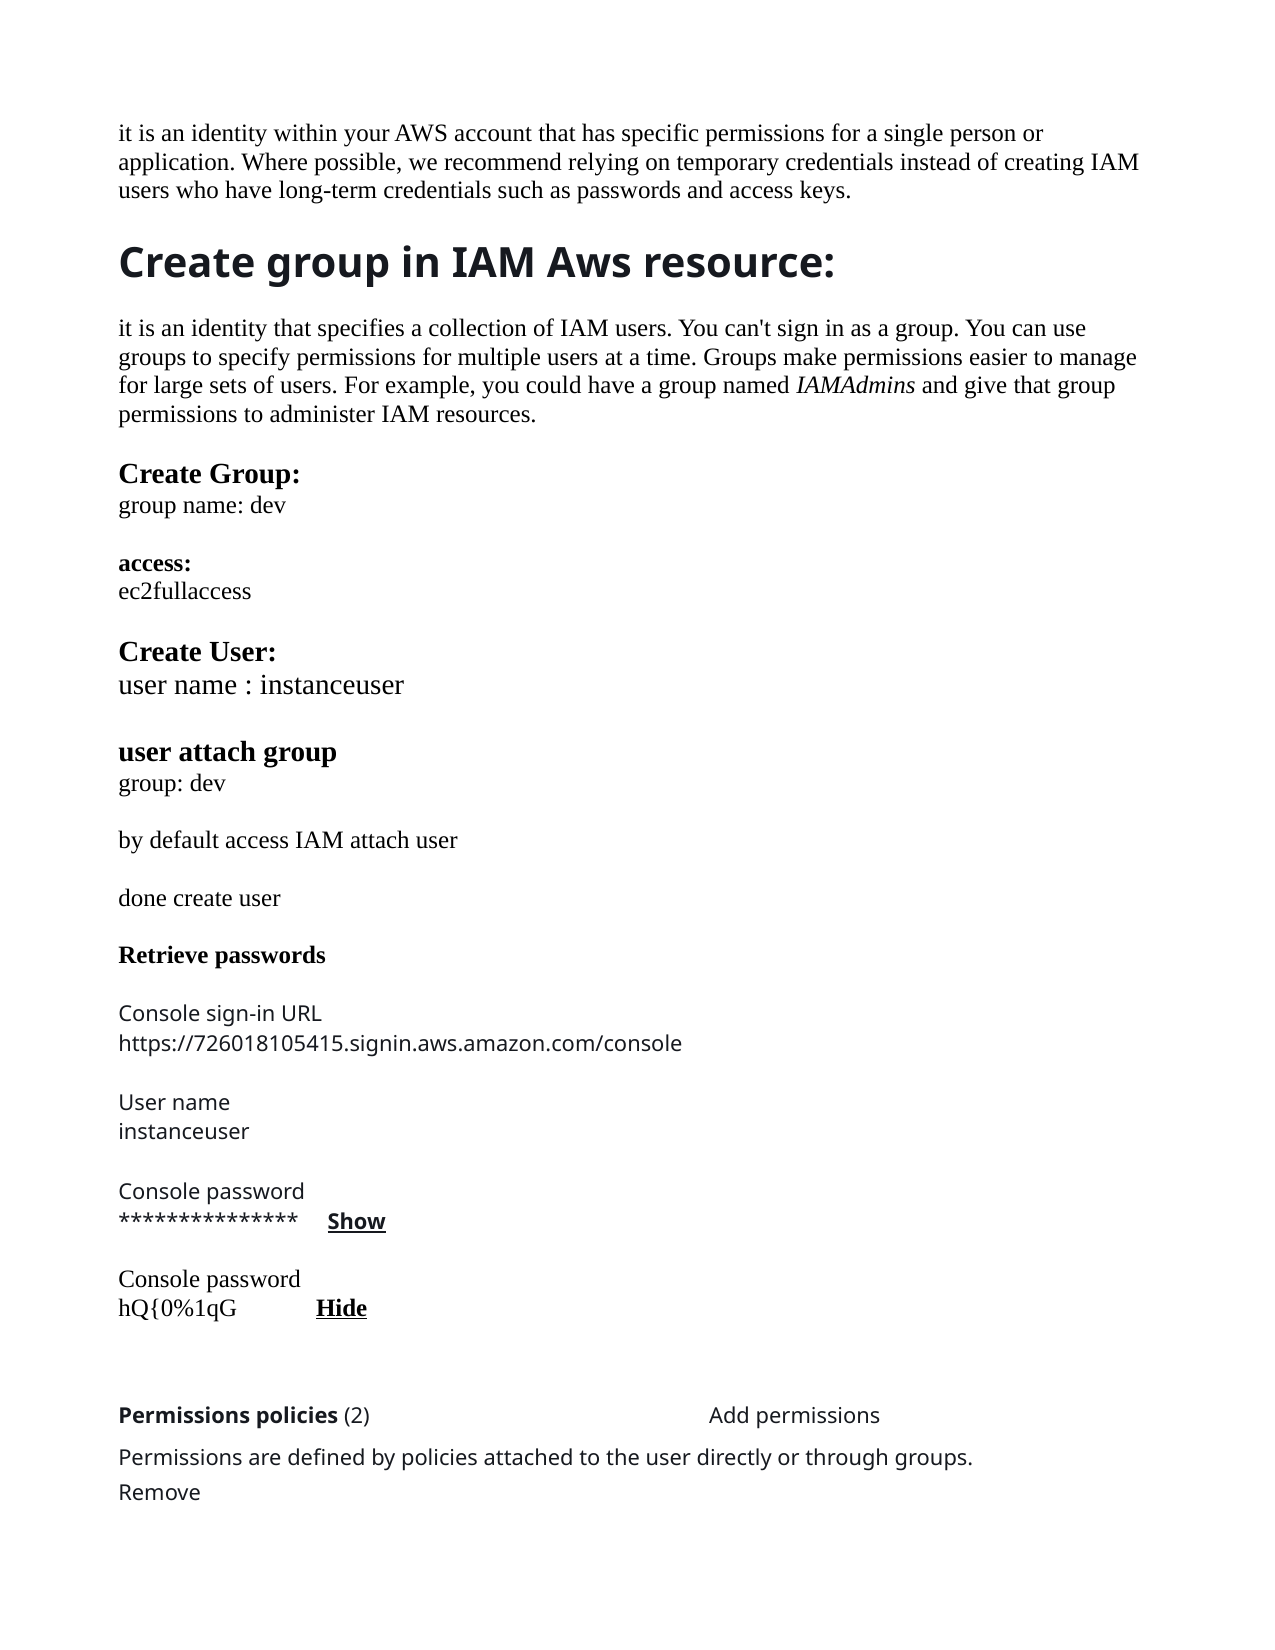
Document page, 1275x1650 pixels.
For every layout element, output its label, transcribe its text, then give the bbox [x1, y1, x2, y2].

text User name [118, 1086, 1157, 1116]
text *************** Show [118, 1206, 1157, 1235]
text done create user [118, 883, 1157, 912]
text it is an identity that specifies a collection of IAM users. You can't sign in as a group. You can use groups to specify permissions for multiple users at a time. Groups make permissions easier to manage for large sets of users. For example, you could have a group named IAMAdmins and give that group permissions to administer IAM resources. [118, 313, 1157, 428]
text Retrieve passwords [118, 941, 1157, 998]
text hQ{0%1qG Hide [118, 1293, 1157, 1322]
text it is an identity within your AWS account that has specific permissions for a single person or application. Where possible, we recommend relying on temporary credentials instead of creating IAM users who have long-term credentials such as passwords and access keys. [118, 118, 1157, 204]
text Create Group: [118, 457, 1157, 490]
text group: dev [118, 768, 1157, 797]
text Create User: [118, 634, 1157, 667]
text user attach group [118, 734, 1157, 768]
text Remove [118, 1476, 1157, 1506]
text access: [118, 548, 1157, 576]
text Permissions are defined by policies attached to the user directly or through groups. [118, 1442, 1157, 1472]
text Console sign-in URL [118, 998, 1157, 1028]
text by default access IAM attach user [118, 826, 1157, 854]
text group name: dev [118, 490, 1157, 519]
text user name : instanceuser [118, 667, 1157, 701]
text Create group in IAM Aws resource: [118, 233, 1157, 290]
text instanceuser [118, 1116, 1157, 1146]
text ec2fullaccess [118, 576, 1157, 605]
text Console password [118, 1264, 1157, 1293]
text Console password [118, 1176, 1157, 1206]
subtitle Permissions policies (2) Add permissions [118, 1400, 1157, 1430]
text https://726018105415.signin.aws.amazon.com/console [118, 1028, 1157, 1058]
